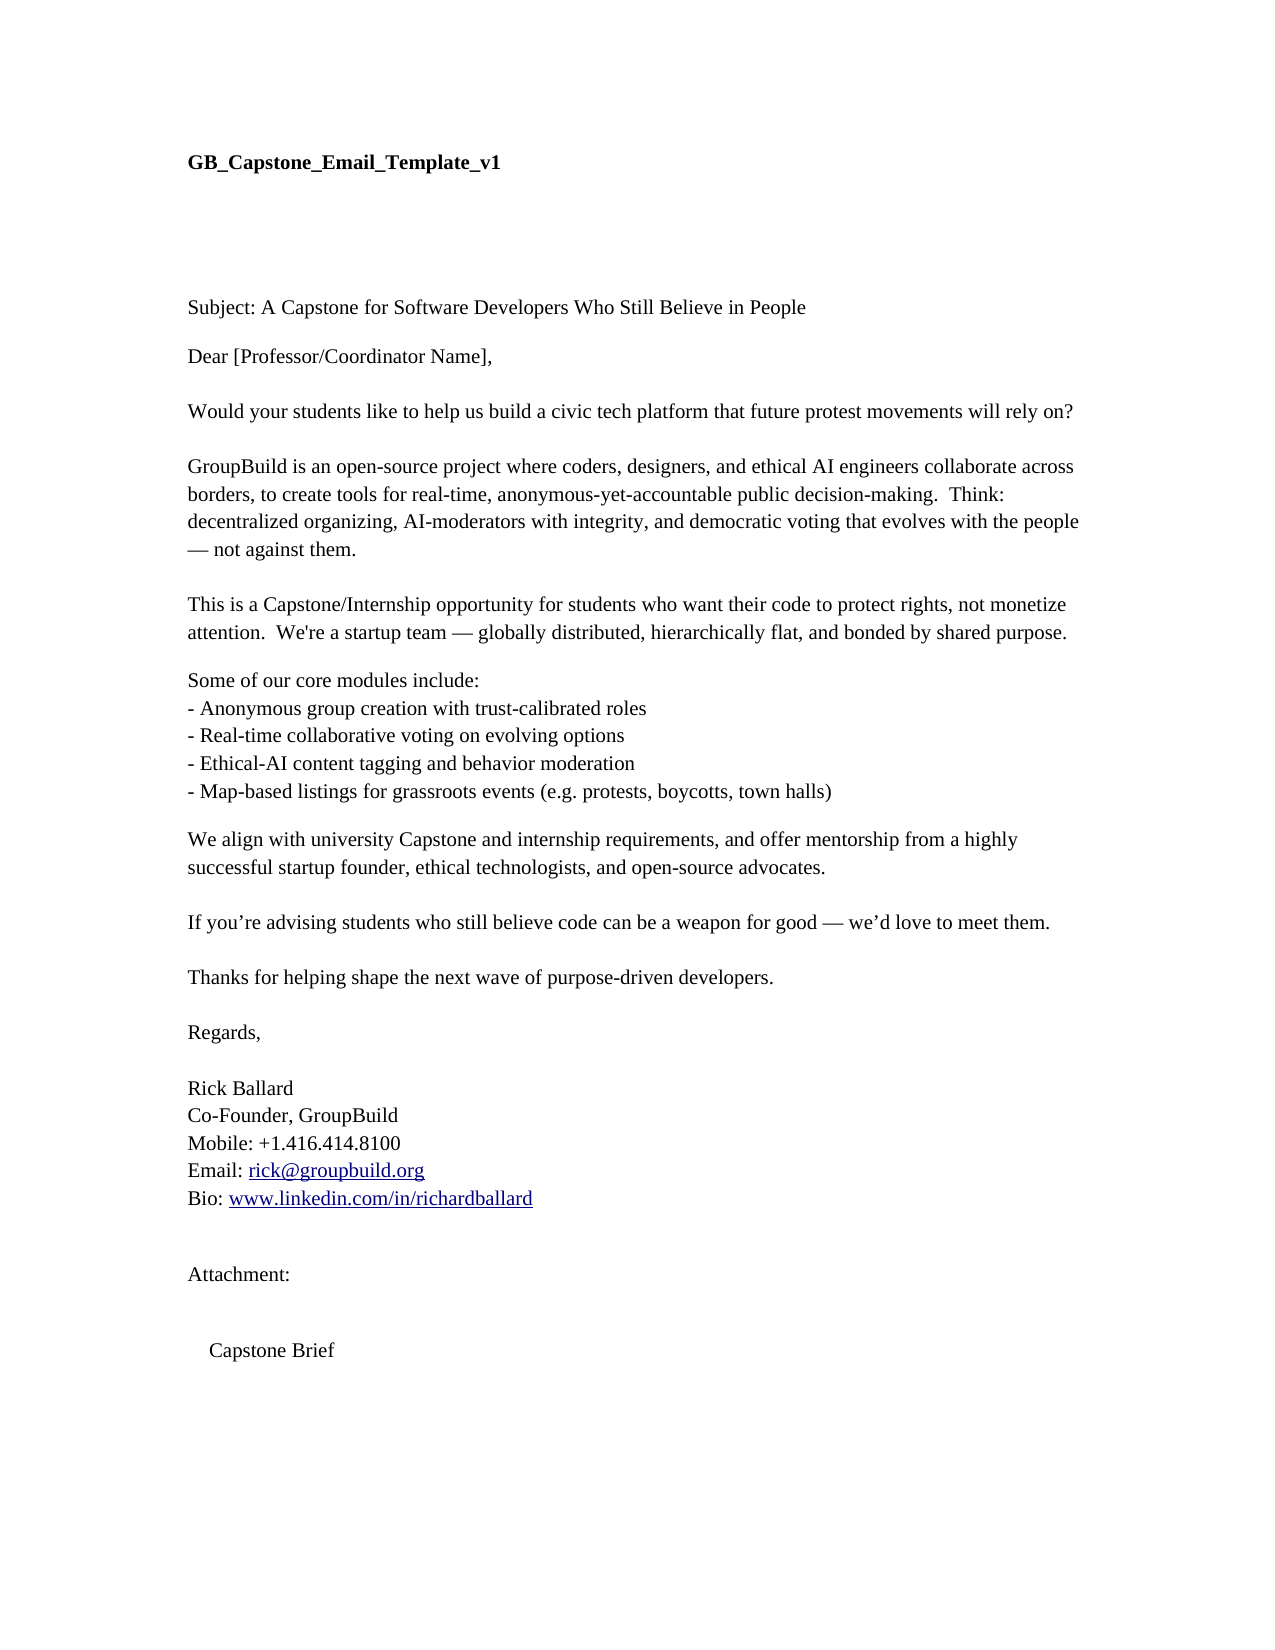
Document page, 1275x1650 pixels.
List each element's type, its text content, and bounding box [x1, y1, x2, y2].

text Subject: A Capstone for Software Developers Who Still Believe in People [187, 295, 1087, 319]
text Mobile: +1.416.414.8100 [187, 1131, 1087, 1155]
text GB_Capstone_Email_Template_v1 [187, 150, 1087, 174]
text Bio: www.linkedin.com/in/richardballard [187, 1186, 1087, 1210]
text Attachment: [187, 1262, 1087, 1286]
text Email: rick@groupbuild.org [187, 1158, 1087, 1182]
text Rick Ballard Co-Founder, GroupBuild [187, 1048, 1087, 1127]
text Dear [Professor/Coordinator Name], Would your students like to help us build a civic tech platform that future protest movements will rely on? GroupBuild is an open-source project where coders, designers, and ethical AI engineers collaborate across borders, to create tools for real-time, anonymous-yet-accountable public decision-making. Think: decentralized organizing, AI-moderators with integrity, and democratic voting that evolves with the people — not against them. This is a Capstone/Internship opportunity for students who want their code to protect rights, not monetize attention. We're a startup team — globally distributed, hierarchically flat, and bonded by shared purpose. [187, 344, 1087, 644]
text We align with university Capstone and internship requirements, and offer mentorship from a highly successful startup founder, ethical technologists, and open-source advocates. If you’re advising students who still believe code can be a weapon for good — we’d love to meet them. Thanks for helping shape the next wave of purpose-driven developers. Regards, [187, 827, 1087, 1044]
text 📄 Capstone Brief [187, 1310, 1087, 1362]
text Some of our core modules include: - Anonymous group creation with trust-calibrated roles - Real-time collaborative voting on evolving options - Ethical-AI content tagging and behavior moderation - Map-based listings for grassroots events (e.g. protests, boycotts, town halls) [187, 668, 1087, 803]
